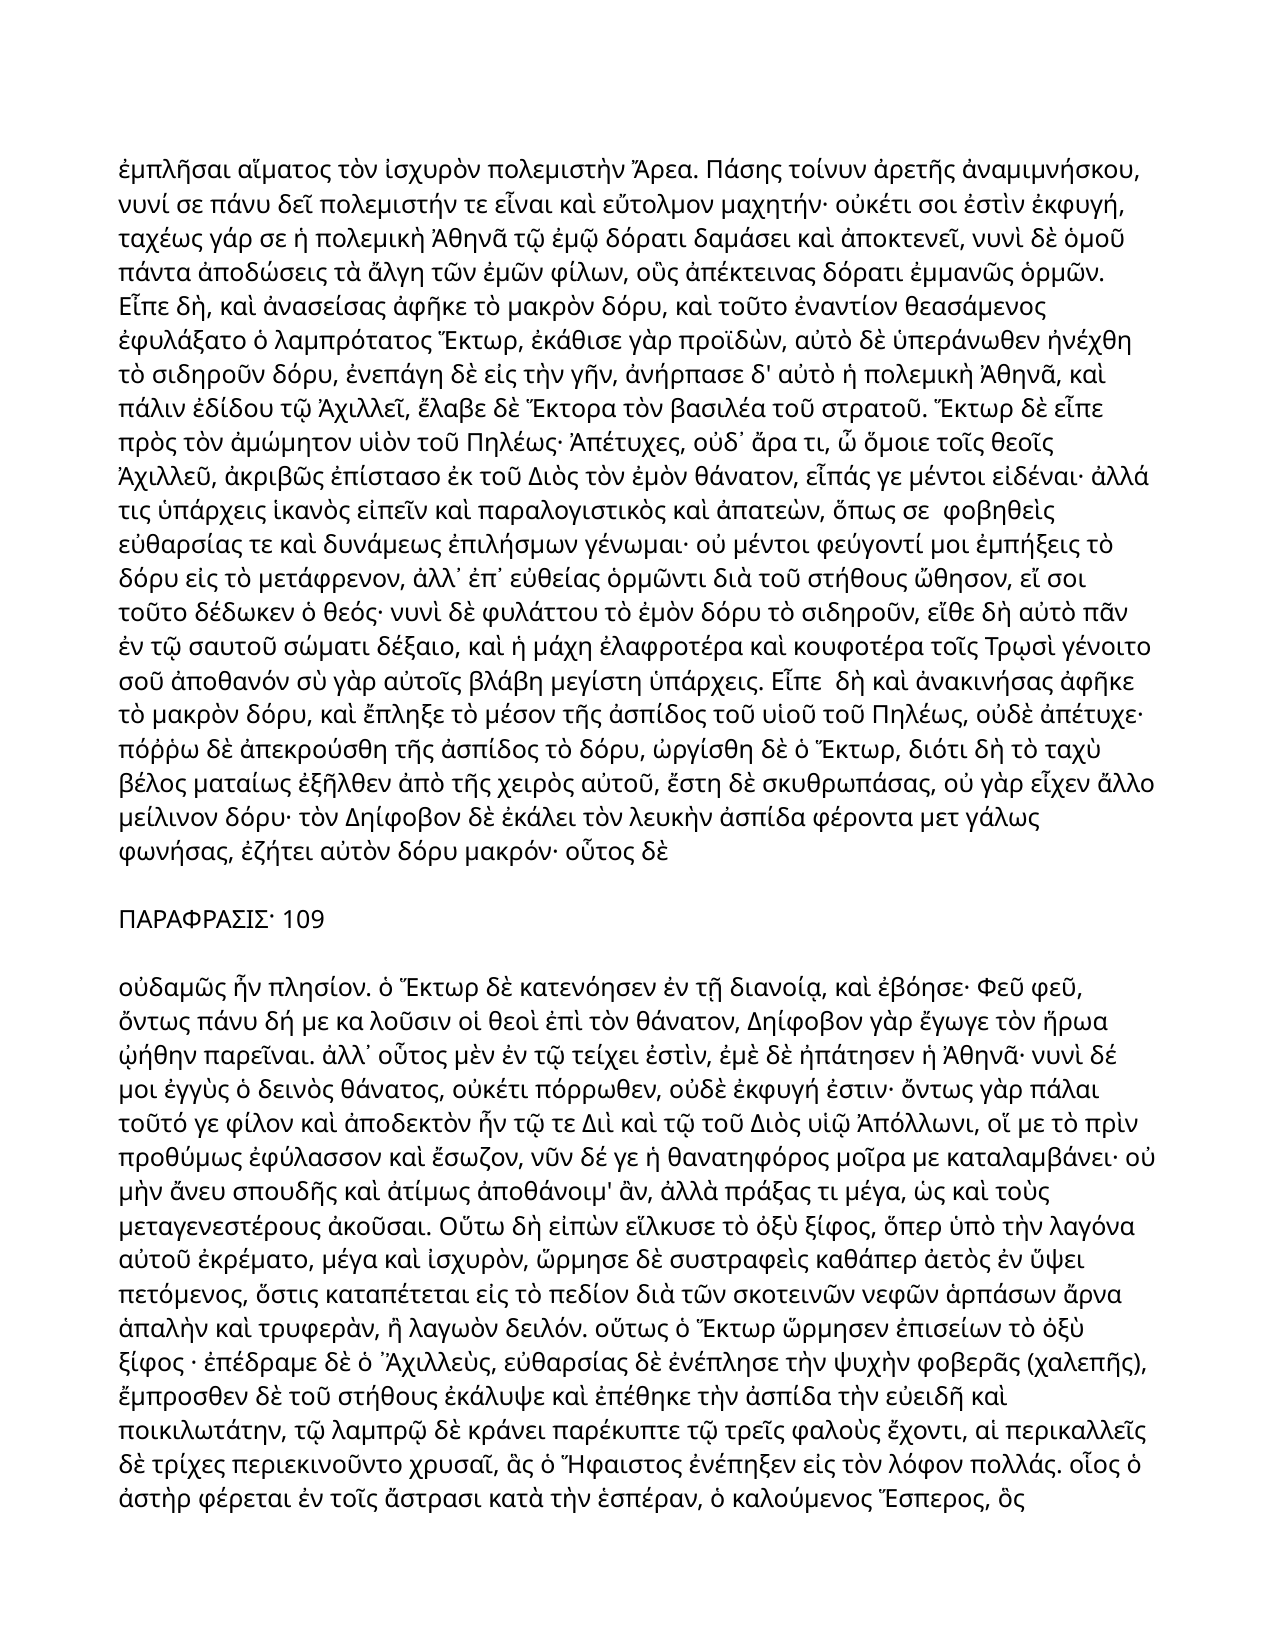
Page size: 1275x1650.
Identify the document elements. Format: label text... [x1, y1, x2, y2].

text ἐμπλῆσαι αἵματος τὸν ἰσχυρὸν πολεμιστὴν Ἄρεα. Πάσης τοίνυν ἀρετῆς ἀναμιμνήσκου, νυνί σε πάνυ δεῖ πολεμιστήν τε εἶναι καὶ εὔτολμον μαχητήν· οὐκέτι σοι ἐστὶν ἐκφυγή, ταχέως γάρ σε ἡ πολεμικὴ Ἀθηνᾶ τῷ ἐμῷ δόρατι δαμάσει καὶ ἀποκτενεῖ, νυνὶ δὲ ὁμοῦ πάντα ἀποδώσεις τὰ ἄλγη τῶν ἐμῶν φίλων, οὓς ἀπέκτεινας δόρατι ἐμμανῶς ὁρμῶν. Εἶπε δὴ, καὶ ἀνασείσας ἀφῆκε τὸ μακρὸν δόρυ, καὶ τοῦτο ἐναντίον θεασάμενος ἐφυλάξατο ὁ λαμπρότατος Ἕκτωρ, ἐκάθισε γὰρ προϊδὼν, αὐτὸ δὲ ὑπεράνωθεν ἠνέχθη τὸ σιδηροῦν δόρυ, ἐνεπάγη δὲ εἰς τὴν γῆν, ἀνήρπασε δ' αὐτὸ ἡ πολεμικὴ Ἀθηνᾶ, καὶ πάλιν ἐδίδου τῷ Ἀχιλλεῖ, ἔλαβε δὲ Ἕκτορα τὸν βασιλέα τοῦ στρατοῦ. Ἕκτωρ δὲ εἶπε πρὸς τὸν ἀμώμητον υἱὸν τοῦ Πηλέως· Ἀπέτυχες, οὐδ᾽ ἄρα τι, ὦ ὅμοιε τοῖς θεοῖς Ἀχιλλεῦ, ἀκριβῶς ἐπίστασο ἐκ τοῦ Διὸς τὸν ἐμὸν θάνατον, εἶπάς γε μέντοι εἰδέναι· ἀλλά τις ὑπάρχεις ἱκανὸς εἰπεῖν καὶ παραλογιστικὸς καὶ ἀπατεὼν, ὅπως σε φοβηθεὶς εὐθαρσίας τε καὶ δυνάμεως ἐπιλήσμων γένωμαι· οὐ μέντοι φεύγοντί μοι ἐμπήξεις τὸ δόρυ εἰς τὸ μετάφρενον, ἀλλ᾽ ἐπ᾿ εὐθείας ὁρμῶντι διὰ τοῦ στήθους ὤθησον, εἴ σοι τοῦτο δέδωκεν ὁ θεός· νυνὶ δὲ φυλάττου τὸ ἐμὸν δόρυ τὸ σιδηροῦν, εἴθε δὴ αὐτὸ πᾶν ἐν τῷ σαυτοῦ σώματι δέξαιο, καὶ ἡ μάχη ἐλαφροτέρα καὶ κουφοτέρα τοῖς Τρῳσὶ γένοιτο σοῦ ἀποθανόν σὺ γὰρ αὐτοῖς βλάβη μεγίστη ὑπάρχεις. Εἶπε δὴ καὶ ἀνακινήσας ἀφῆκε τὸ μακρὸν δόρυ, καὶ ἔπληξε τὸ μέσον τῆς ἀσπίδος τοῦ υἱοῦ τοῦ Πηλέως, οὐδὲ ἀπέτυχε· πόῤῥω δὲ ἀπεκρούσθη τῆς ἀσπίδος τὸ δόρυ, ὠργίσθη δὲ ὁ Ἕκτωρ, διότι δὴ τὸ ταχὺ βέλος ματαίως ἐξῆλθεν ἀπὸ τῆς χειρὸς αὐτοῦ, ἔστη δὲ σκυθρωπάσας, οὐ γὰρ εἶχεν ἄλλο μείλινον δόρυ· τὸν Δηίφοβον δὲ ἐκάλει τὸν λευκὴν ἀσπίδα φέροντα μετ γάλως φωνήσας, ἐζήτει αὐτὸν δόρυ μακρόν· οὗτος δὲ [118, 152, 1157, 867]
text ΠΑΡΑΦΡΑΣΙΣ· 109 [118, 902, 1157, 936]
text οὐδαμῶς ἦν πλησίον. ὁ Ἕκτωρ δὲ κατενόησεν ἐν τῇ διανοίᾳ, καὶ ἐβόησε· Φεῦ φεῦ, ὄντως πάνυ δή με κα λοῦσιν οἱ θεοὶ ἐπὶ τὸν θάνατον, Δηίφοβον γὰρ ἔγωγε τὸν ἥρωα ᾠήθην παρεῖναι. ἀλλ᾽ οὗτος μὲν ἐν τῷ τείχει ἐστὶν, ἐμὲ δὲ ἠπάτησεν ἡ Ἀθηνᾶ· νυνὶ δέ μοι ἐγγὺς ὁ δεινὸς θάνατος, οὐκέτι πόρρωθεν, οὐδὲ ἐκφυγή ἐστιν· ὄντως γὰρ πάλαι τοῦτό γε φίλον καὶ ἀποδεκτὸν ἦν τῷ τε Διὶ καὶ τῷ τοῦ Διὸς υἱῷ Ἀπόλλωνι, οἵ με τὸ πρὶν προθύμως ἐφύλασσον καὶ ἔσωζον, νῦν δέ γε ἡ θανατηφόρος μοῖρα με καταλαμβάνει· οὐ μὴν ἄνευ σπουδῆς καὶ ἀτίμως ἀποθάνοιμ' ἂν, ἀλλὰ πράξας τι μέγα, ὡς καὶ τοὺς μεταγενεστέρους ἀκοῦσαι. Οὕτω δὴ εἰπὼν εἵλκυσε τὸ ὀξὺ ξίφος, ὅπερ ὑπὸ τὴν λαγόνα αὐτοῦ ἐκρέματο, μέγα καὶ ἰσχυρὸν, ὥρμησε δὲ συστραφεὶς καθάπερ ἀετὸς ἐν ὕψει πετόμενος, ὅστις καταπέτεται εἰς τὸ πεδίον διὰ τῶν σκοτεινῶν νεφῶν ἁρπάσων ἄρνα ἁπαλὴν καὶ τρυφερὰν, ἢ λαγωὸν δειλόν. οὕτως ὁ Ἕκτωρ ὥρμησεν ἐπισείων τὸ ὀξὺ ξίφος · ἐπέδραμε δὲ ὁ ᾿Ἀχιλλεὺς, εὐθαρσίας δὲ ἐνέπλησε τὴν ψυχὴν φοβερᾶς (χαλεπῆς), ἔμπροσθεν δὲ τοῦ στήθους ἐκάλυψε καὶ ἐπέθηκε τὴν ἀσπίδα τὴν εὐειδῆ καὶ ποικιλωτάτην, τῷ λαμπρῷ δὲ κράνει παρέκυπτε τῷ τρεῖς φαλοὺς ἔχοντι, αἱ περικαλλεῖς δὲ τρίχες περιεκινοῦντο χρυσαῖ, ἃς ὁ Ἥφαιστος ἐνέπηξεν εἰς τὸν λόφον πολλάς. οἷος ὁ ἀστὴρ φέρεται ἐν τοῖς ἄστρασι κατὰ τὴν ἑσπέραν, ὁ καλούμενος Ἕσπερος, ὃς [118, 970, 1157, 1515]
